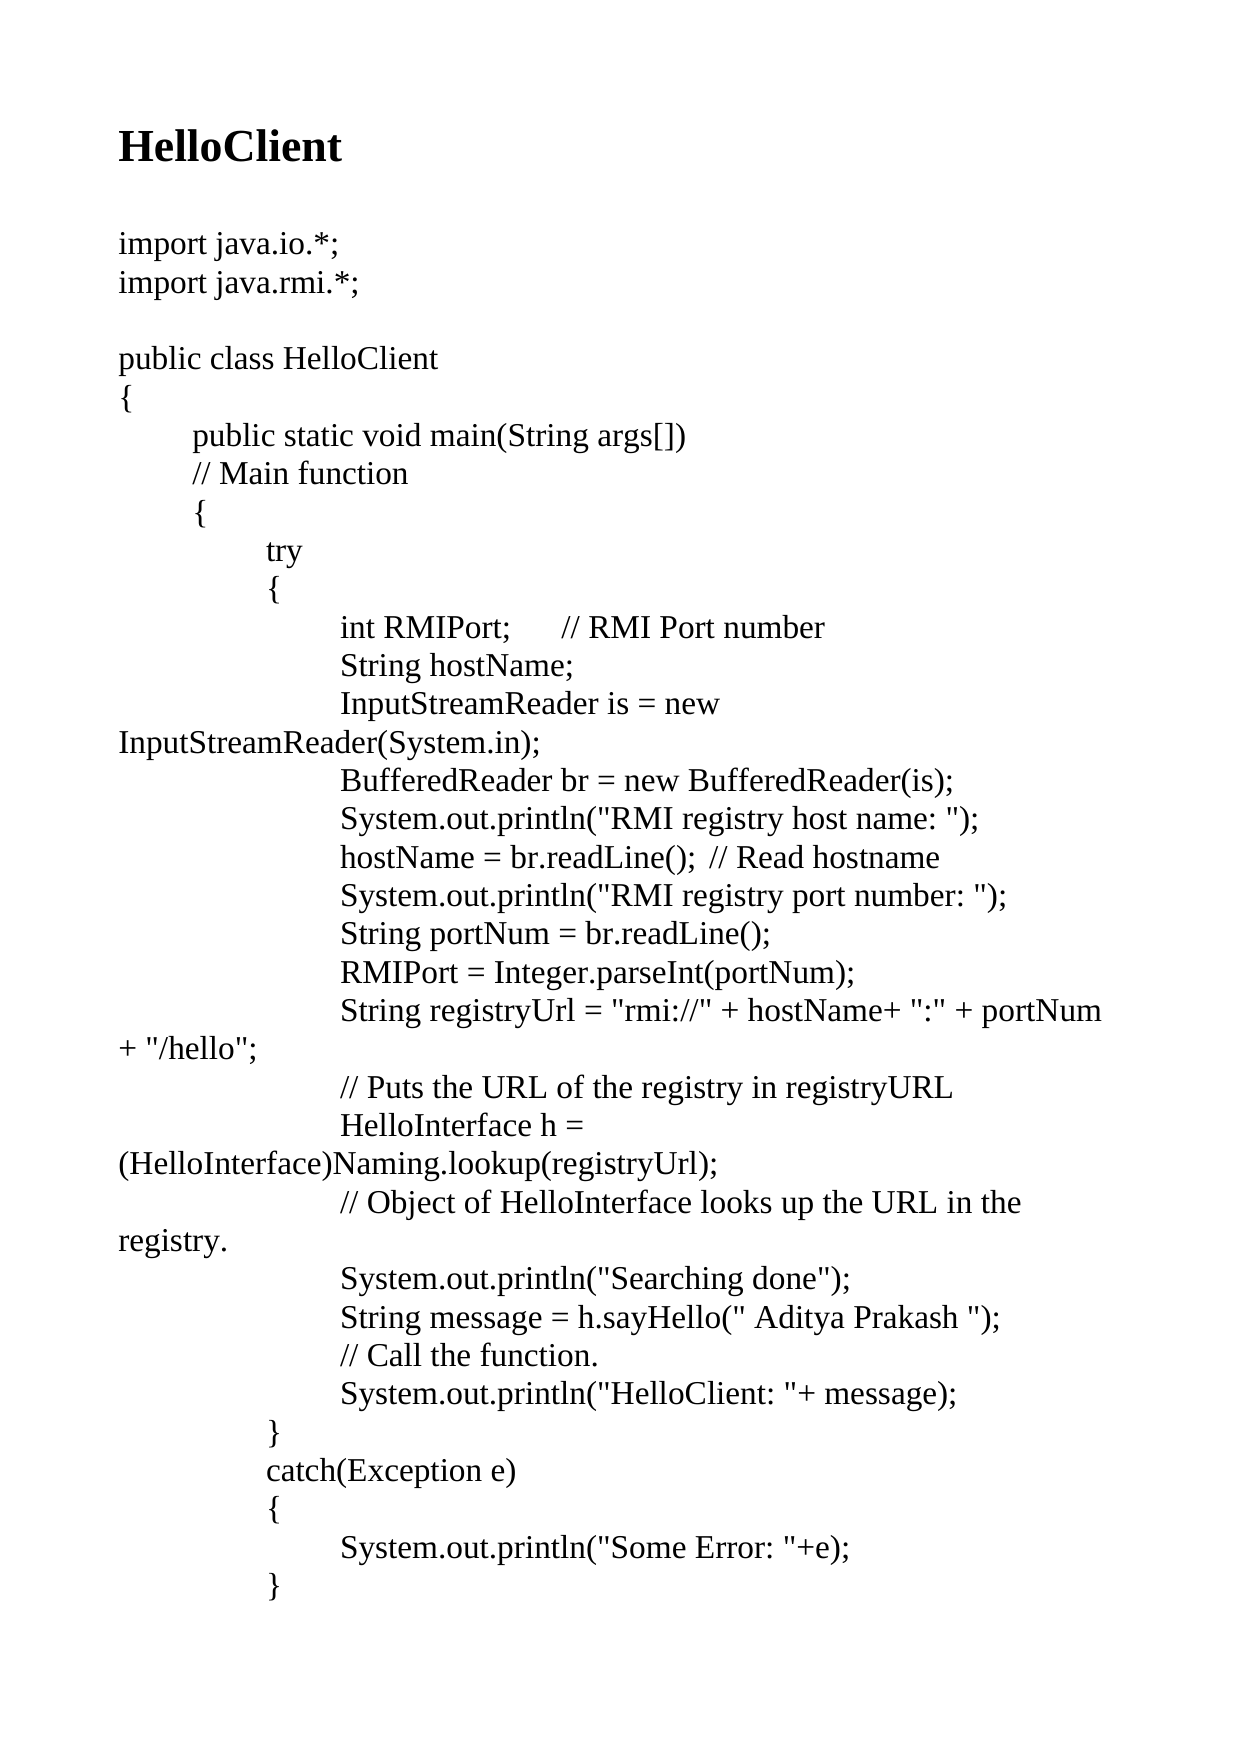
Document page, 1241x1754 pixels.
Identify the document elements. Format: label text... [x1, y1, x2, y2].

text try [118, 530, 1122, 568]
text System.out.println("RMI registry port number: "); [118, 875, 1122, 913]
text // Puts the URL of the registry in registryURL [118, 1067, 1122, 1105]
text int RMIPort; // RMI Port number [118, 607, 1122, 645]
text import java.io.*; [118, 223, 1122, 262]
text { [118, 1488, 1122, 1527]
text // Call the function. [118, 1335, 1122, 1373]
text } [118, 1412, 1122, 1450]
text { [118, 492, 1122, 530]
text String message = h.sayHello(" Aditya Prakash "); [118, 1297, 1122, 1335]
text { [118, 377, 1122, 415]
text catch(Exception e) [118, 1450, 1122, 1488]
text // Main function [118, 453, 1122, 492]
text System.out.println("Some Error: "+e); [118, 1527, 1122, 1565]
text public class HelloClient [118, 338, 1122, 377]
text HelloInterface h = (HelloInterface)Naming.lookup(registryUrl); [118, 1105, 1122, 1182]
text String registryUrl = "rmi://" + hostName+ ":" + portNum + "/hello"; [118, 990, 1122, 1067]
text HelloClient [118, 118, 1122, 171]
text // Object of HelloInterface looks up the URL in the registry. [118, 1182, 1122, 1258]
text String hostName; [118, 645, 1122, 683]
text { [118, 568, 1122, 607]
text System.out.println("Searching done"); [118, 1258, 1122, 1297]
text InputStreamReader is = new InputStreamReader(System.in); [118, 683, 1122, 760]
text BufferedReader br = new BufferedReader(is); [118, 760, 1122, 798]
text } [118, 1565, 1122, 1603]
text System.out.println("RMI registry host name: "); [118, 798, 1122, 837]
text import java.rmi.*; [118, 262, 1122, 300]
text String portNum = br.readLine(); [118, 913, 1122, 952]
text RMIPort = Integer.parseInt(portNum); [118, 952, 1122, 990]
text hostName = br.readLine(); // Read hostname [118, 837, 1122, 875]
text System.out.println("HelloClient: "+ message); [118, 1373, 1122, 1412]
text public static void main(String args[]) [118, 415, 1122, 453]
